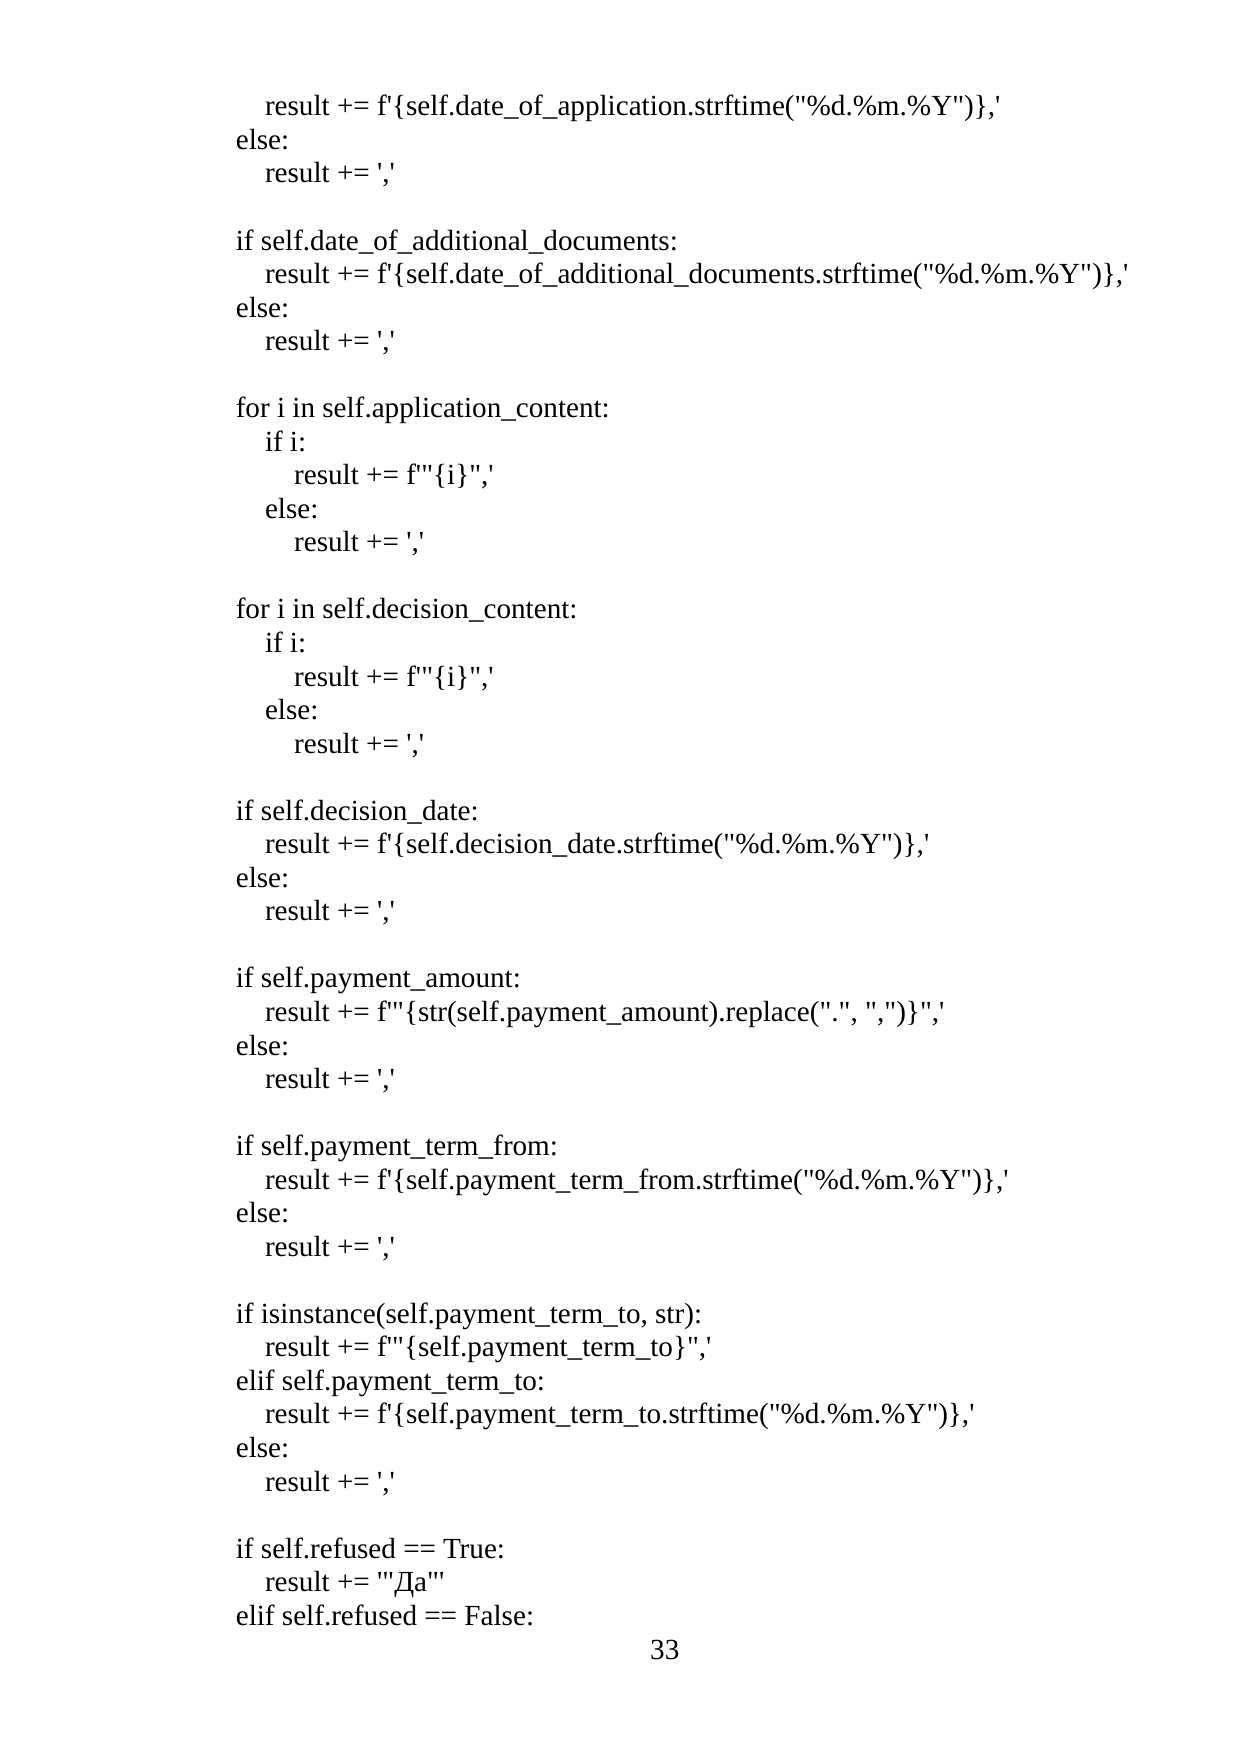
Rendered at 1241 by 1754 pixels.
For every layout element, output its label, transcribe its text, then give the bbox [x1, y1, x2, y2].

text result += f'{self.payment_term_from.strftime("%d.%m.%Y")},' [177, 1162, 1152, 1195]
text result += ',' [177, 1229, 1152, 1262]
text result += f'{self.decision_date.strftime("%d.%m.%Y")},' [177, 826, 1152, 860]
text else: [177, 290, 1152, 323]
text else: [177, 491, 1152, 524]
text result += f'"{self.payment_term_to}",' [177, 1329, 1152, 1363]
text elif self.refused == False: [177, 1598, 1152, 1631]
text result += ',' [177, 1464, 1152, 1497]
text if self.decision_date: [177, 793, 1152, 826]
text result += ',' [177, 156, 1152, 189]
text result += ',' [177, 893, 1152, 927]
text if self.payment_term_from: [177, 1128, 1152, 1162]
text if self.date_of_additional_documents: [177, 223, 1152, 256]
text if self.payment_amount: [177, 961, 1152, 994]
text elif self.payment_term_to: [177, 1363, 1152, 1397]
text result += f'{self.date_of_additional_documents.strftime("%d.%m.%Y")},' [177, 256, 1152, 290]
text else: [177, 122, 1152, 156]
text result += f'"{i}",' [177, 659, 1152, 692]
text result += '"Да"' [177, 1564, 1152, 1598]
text for i in self.decision_content: [177, 592, 1152, 625]
text result += ',' [177, 726, 1152, 759]
text for i in self.application_content: [177, 390, 1152, 424]
text else: [177, 1195, 1152, 1229]
text if isinstance(self.payment_term_to, str): [177, 1296, 1152, 1329]
text if i: [177, 424, 1152, 457]
text else: [177, 1430, 1152, 1464]
text result += ',' [177, 524, 1152, 558]
text result += f'"{i}",' [177, 457, 1152, 491]
text else: [177, 860, 1152, 893]
text if i: [177, 625, 1152, 659]
text result += f'{self.date_of_application.strftime("%d.%m.%Y")},' [177, 88, 1152, 122]
text if self.refused == True: [177, 1531, 1152, 1564]
text else: [177, 692, 1152, 726]
text result += f'{self.payment_term_to.strftime("%d.%m.%Y")},' [177, 1397, 1152, 1430]
text result += f'"{str(self.payment_amount).replace(".", ",")}",' [177, 994, 1152, 1028]
text else: [177, 1028, 1152, 1061]
text result += ',' [177, 323, 1152, 357]
text result += ',' [177, 1061, 1152, 1095]
